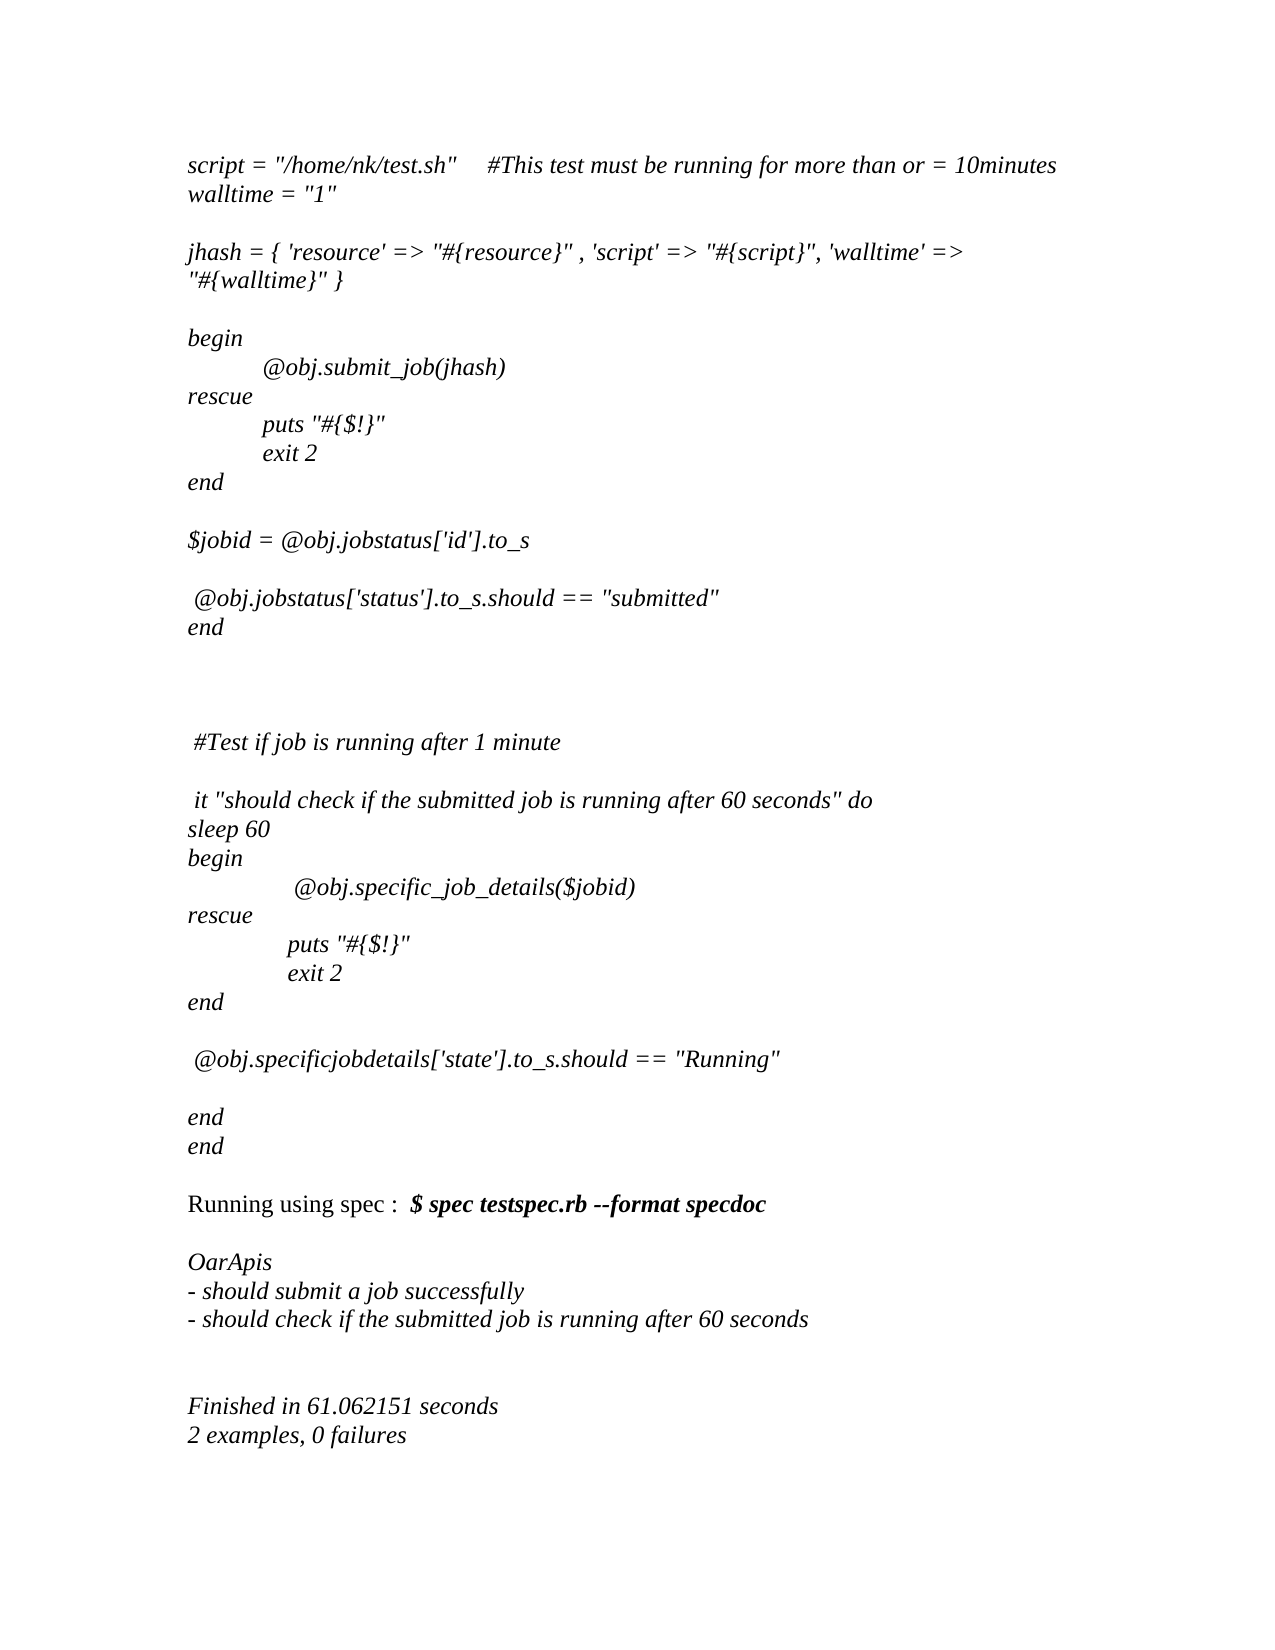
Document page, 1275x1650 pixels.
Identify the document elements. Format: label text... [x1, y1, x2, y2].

text jhash = { 'resource' => "#{resource}" , 'script' => "#{script}", 'walltime' => "#{walltime}" } [187, 237, 1087, 294]
text end end [187, 1102, 1087, 1160]
text @obj.jobstatus['status'].to_s.should == "submitted" end [187, 583, 1087, 640]
text it "should check if the submitted job is running after 60 seconds" do sleep 60 begin @obj.specific_job_details($jobid) rescue puts "#{$!}" exit 2 end [187, 785, 1087, 1015]
text $jobid = @obj.jobstatus['id'].to_s [187, 525, 1087, 554]
text begin @obj.submit_job(jhash) rescue puts "#{$!}" exit 2 end [187, 323, 1087, 496]
text Finished in 61.062151 seconds 2 examples, 0 failures [187, 1391, 1087, 1449]
text script = "/home/nk/test.sh" #This test must be running for more than or = 10minutes walltime = "1" [187, 150, 1087, 207]
text OarApis - should submit a job successfully - should check if the submitted job is running after 60 seconds [187, 1247, 1087, 1362]
text @obj.specificjobdetails['state'].to_s.should == "Running" [187, 1044, 1087, 1073]
text Running using spec : $ spec testspec.rb --format specdoc [187, 1189, 1087, 1218]
text #Test if job is running after 1 minute [187, 727, 1087, 756]
